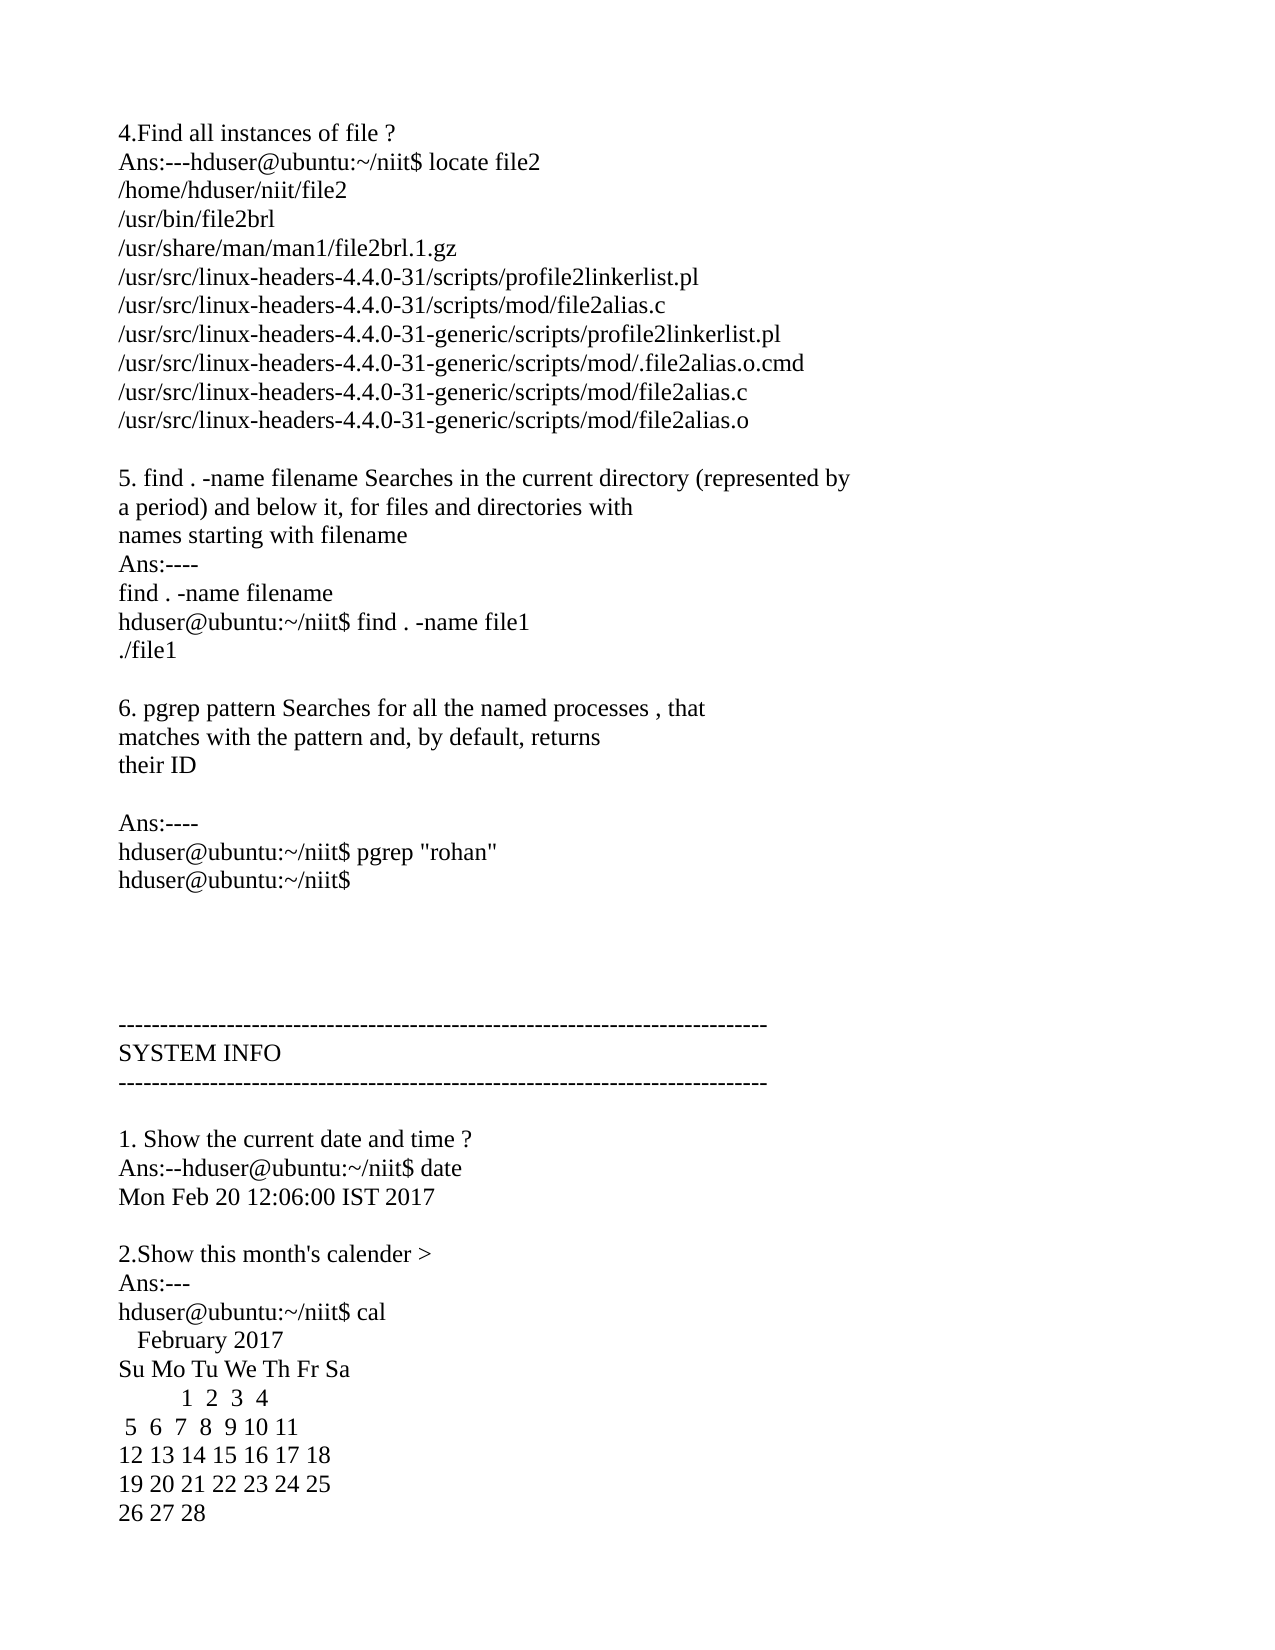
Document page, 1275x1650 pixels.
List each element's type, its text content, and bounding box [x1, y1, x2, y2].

text /home/hduser/niit/file2 [118, 176, 1157, 204]
text find . -name filename [118, 578, 1157, 607]
text 4.Find all instances of file ? [118, 118, 1157, 147]
text 19 20 21 22 23 24 25 [118, 1469, 1157, 1498]
text /usr/share/man/man1/file2brl.1.gz [118, 233, 1157, 262]
text Ans:---hduser@ubuntu:~/niit$ locate file2 [118, 147, 1157, 176]
text a period) and below it, for files and directories with [118, 492, 1157, 521]
text their ID [118, 751, 1157, 779]
text Su Mo Tu We Th Fr Sa [118, 1354, 1157, 1383]
text /usr/src/linux-headers-4.4.0-31/scripts/profile2linkerlist.pl [118, 262, 1157, 291]
text /usr/bin/file2brl [118, 204, 1157, 233]
text ./file1 [118, 636, 1157, 664]
text hduser@ubuntu:~/niit$ cal [118, 1297, 1157, 1326]
text 5. find . -name filename Searches in the current directory (represented by [118, 463, 1157, 492]
text /usr/src/linux-headers-4.4.0-31-generic/scripts/mod/file2alias.c [118, 377, 1157, 406]
text Ans:---- [118, 808, 1157, 837]
text ------------------------------------------------------------------------------ [118, 1009, 1157, 1038]
text Mon Feb 20 12:06:00 IST 2017 [118, 1182, 1157, 1211]
text 1 2 3 4 [118, 1383, 1157, 1412]
text 26 27 28 [118, 1498, 1157, 1527]
text SYSTEM INFO [118, 1038, 1157, 1067]
text 5 6 7 8 9 10 11 [118, 1412, 1157, 1441]
text hduser@ubuntu:~/niit$ find . -name file1 [118, 607, 1157, 636]
text matches with the pattern and, by default, returns [118, 722, 1157, 751]
text 1. Show the current date and time ? [118, 1124, 1157, 1153]
text Ans:--- [118, 1268, 1157, 1297]
text /usr/src/linux-headers-4.4.0-31-generic/scripts/profile2linkerlist.pl [118, 319, 1157, 348]
text 12 13 14 15 16 17 18 [118, 1441, 1157, 1469]
text Ans:---- [118, 549, 1157, 578]
text /usr/src/linux-headers-4.4.0-31-generic/scripts/mod/.file2alias.o.cmd [118, 348, 1157, 377]
text hduser@ubuntu:~/niit$ [118, 866, 1157, 894]
text February 2017 [118, 1326, 1157, 1354]
text 2.Show this month's calender > [118, 1239, 1157, 1268]
text Ans:--hduser@ubuntu:~/niit$ date [118, 1153, 1157, 1182]
text /usr/src/linux-headers-4.4.0-31-generic/scripts/mod/file2alias.o [118, 406, 1157, 434]
text ------------------------------------------------------------------------------ [118, 1067, 1157, 1096]
text /usr/src/linux-headers-4.4.0-31/scripts/mod/file2alias.c [118, 291, 1157, 319]
text hduser@ubuntu:~/niit$ pgrep "rohan" [118, 837, 1157, 866]
text names starting with filename [118, 521, 1157, 549]
text 6. pgrep pattern Searches for all the named processes , that [118, 693, 1157, 722]
